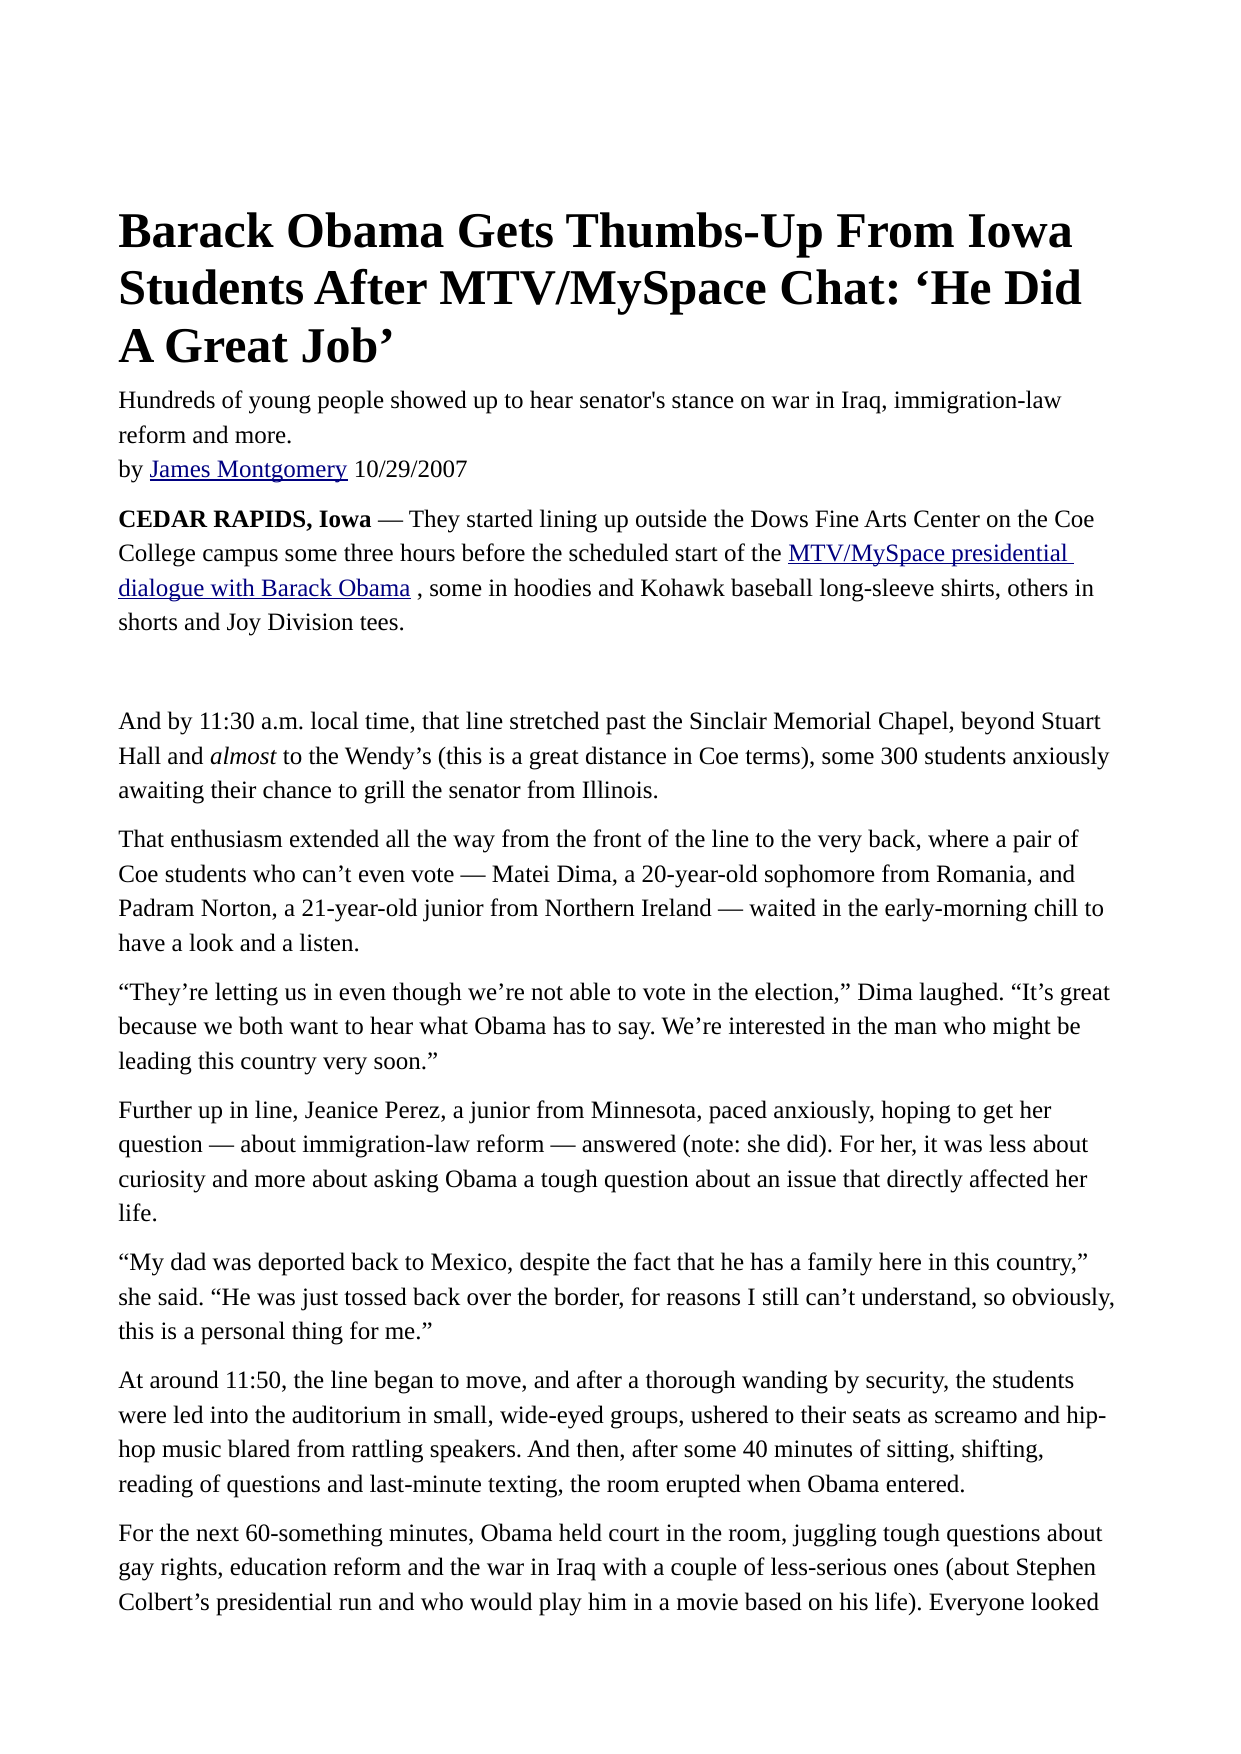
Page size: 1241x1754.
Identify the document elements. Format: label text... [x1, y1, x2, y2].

text CEDAR RAPIDS, Iowa — They started lining up outside the Dows Fine Arts Center on the Coe College campus some three hours before the scheduled start of the MTV/MySpace presidential dialogue with Barack Obama , some in hoodies and Kohawk baseball long-sleeve shirts, others in shorts and Joy Division tees. [118, 504, 1122, 636]
subtitle Barack Obama Gets Thumbs-Up From Iowa Students After MTV/MySpace Chat: ‘He Did A Great Job’ [118, 201, 1122, 373]
text “They’re letting us in even though we’re not able to vote in the election,” Dima laughed. “It’s great because we both want to hear what Obama has to say. We’re interested in the man who might be leading this country very soon.” [118, 977, 1122, 1074]
text And by 11:30 a.m. local time, that line stretched past the Sinclair Memorial Chapel, beyond Stuart Hall and almost to the Wendy’s (this is a great distance in Coe terms), some 300 students anxiously awaiting their chance to grill the senator from Illinois. [118, 706, 1122, 804]
text Further up in line, Jeanice Perez, a junior from Minnesota, paced anxiously, hoping to get her question — about immigration-law reform — answered (note: she did). For her, it was less about curiosity and more about asking Obama a tough question about an issue that directly affected her life. [118, 1095, 1122, 1227]
text by James Montgomery 10/29/2007 [118, 454, 1122, 483]
text At around 11:50, the line began to move, and after a thorough wanding by security, the students were led into the auditorium in small, wide-eyed groups, ushered to their seats as screamo and hip-hop music blared from rattling speakers. And then, after some 40 minutes of sitting, shifting, reading of questions and last-minute texting, the room erupted when Obama entered. [118, 1365, 1122, 1497]
text “My dad was deported back to Mexico, despite the fact that he has a family here in this country,” she said. “He was just tossed back over the border, for reasons I still can’t understand, so obviously, this is a personal thing for me.” [118, 1247, 1122, 1345]
text For the next 60-something minutes, Obama held court in the room, juggling tough questions about gay rights, education reform and the war in Iraq with a couple of less-serious ones (about Stephen Colbert’s presidential run and who would play him in a movie based on his life). Everyone looked [118, 1518, 1122, 1616]
text That enthusiasm extended all the way from the front of the line to the very back, where a pair of Coe students who can’t even vote — Matei Dima, a 20-year-old sophomore from Romania, and Padram Norton, a 21-year-old junior from Northern Ireland — waited in the early-morning chill to have a look and a listen. [118, 824, 1122, 956]
text Hundreds of young people showed up to hear senator's stance on war in Iraq, immigration-law reform and more. [118, 386, 1122, 449]
